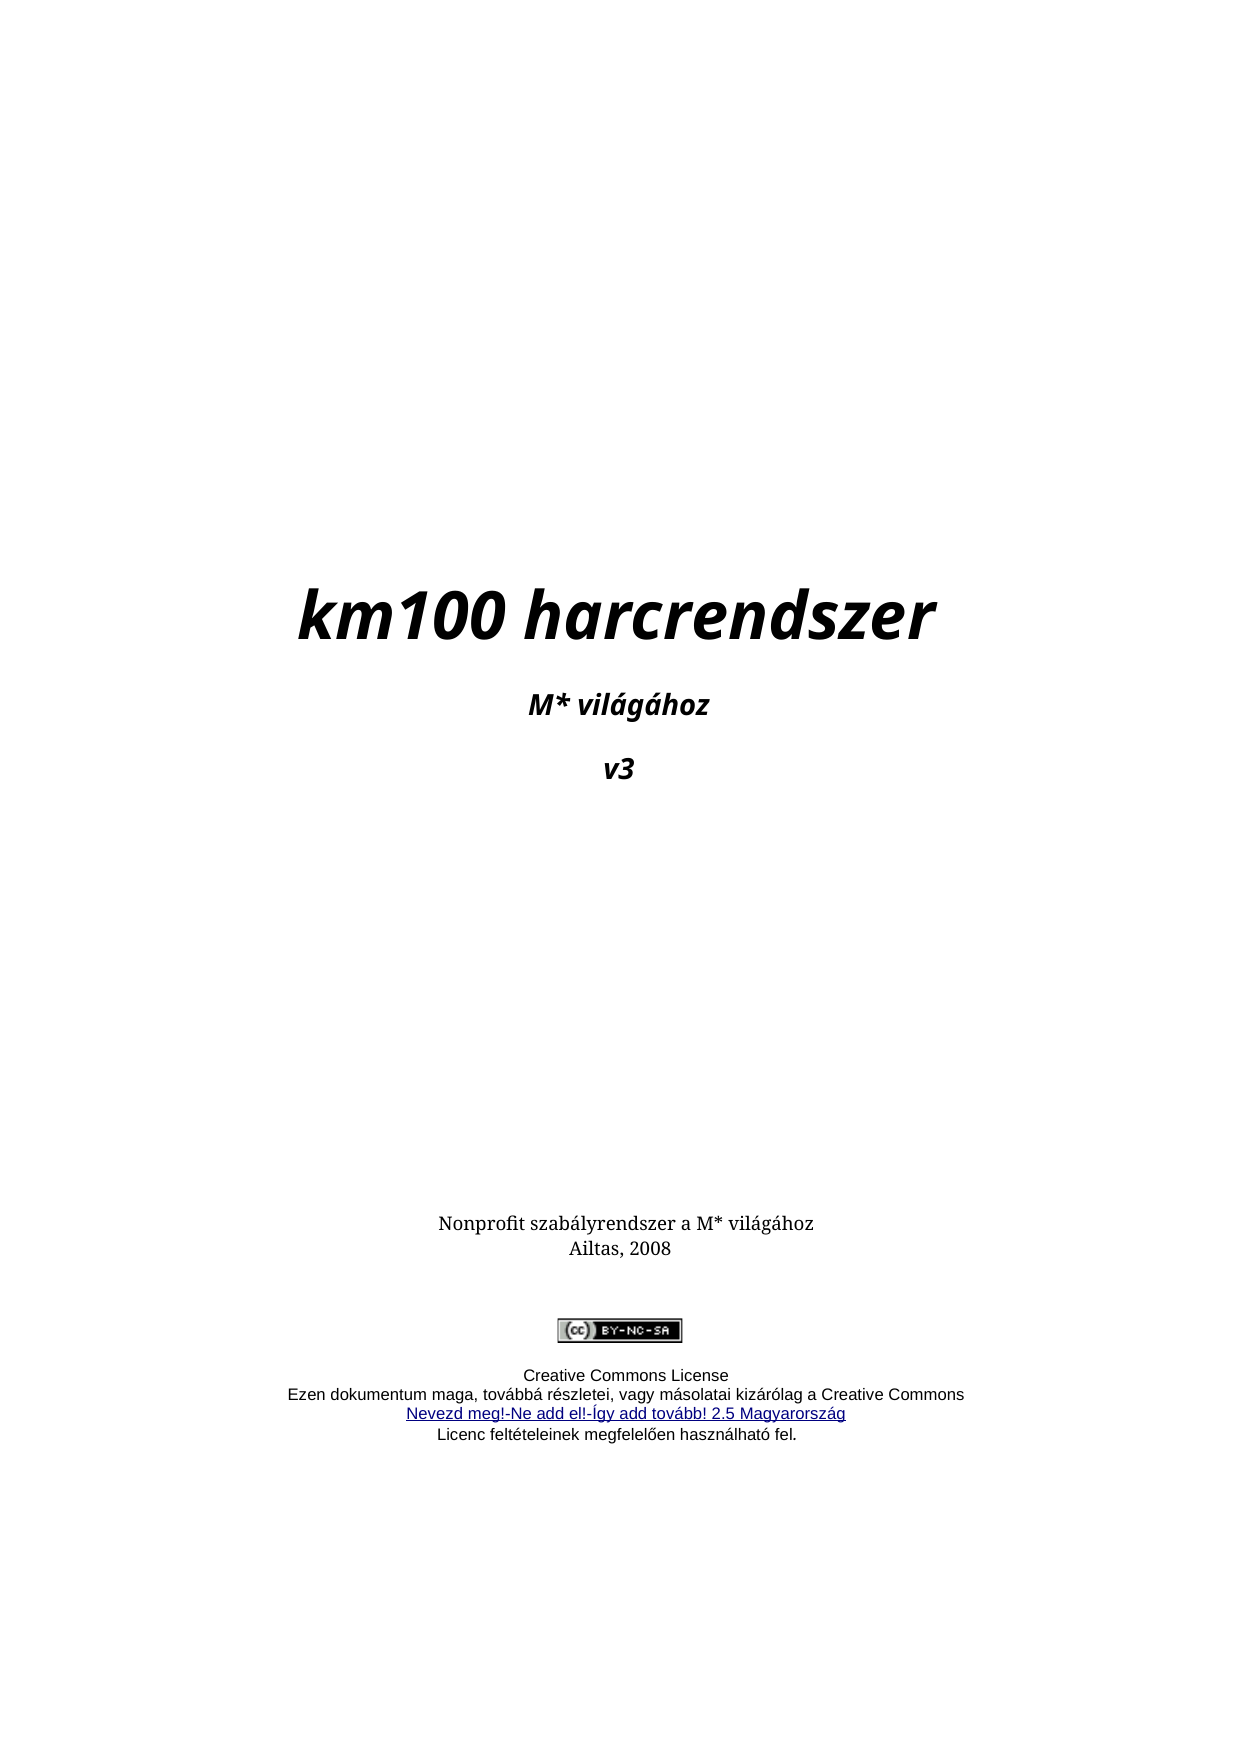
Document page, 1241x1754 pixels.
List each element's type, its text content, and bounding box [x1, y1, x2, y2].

text Creative Commons License [118, 1366, 1122, 1385]
text Nevezd meg!-Ne add el!-Így add tovább! 2.5 Magyarország [118, 1404, 1122, 1423]
subtitle v3 [118, 748, 1122, 788]
picture [557, 1317, 683, 1343]
text Nonprofit szabályrendszer a M* világához Ailtas, 2008 [118, 1210, 1122, 1261]
text Licenc feltételeinek megfelelően használható fel. [118, 1423, 1122, 1446]
subtitle M* világához [118, 684, 1122, 723]
title km100 harcrendszer [118, 568, 1122, 659]
text Ezen dokumentum maga, továbbá részletei, vagy másolatai kizárólag a Creative Commons [118, 1385, 1122, 1404]
